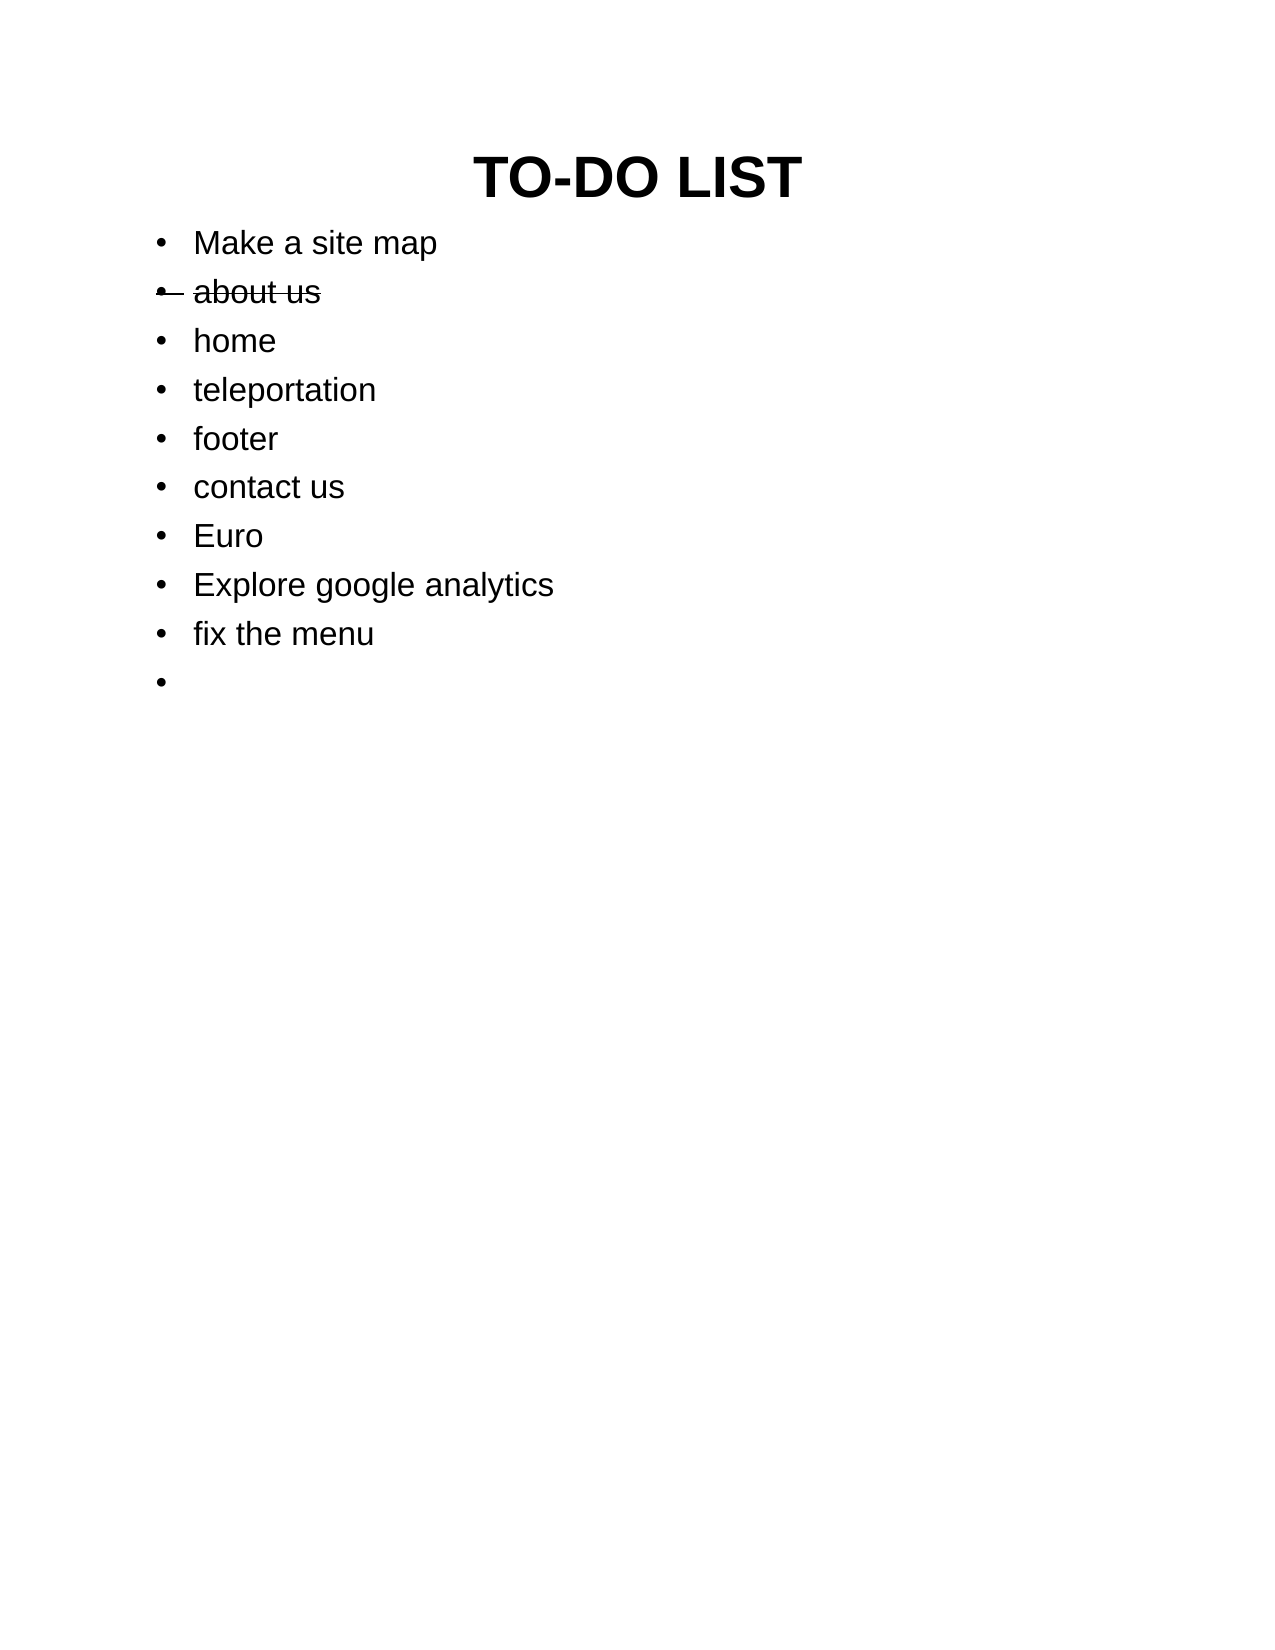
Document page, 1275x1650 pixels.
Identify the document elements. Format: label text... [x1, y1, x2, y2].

list teleportation [156, 369, 1157, 408]
list Make a site map [156, 223, 1157, 261]
list home [156, 321, 1157, 359]
list fix the menu [156, 614, 1157, 653]
list Euro [156, 516, 1157, 555]
title TO-DO LIST [118, 143, 1157, 210]
list about us [156, 272, 1157, 310]
list Explore google analytics [156, 565, 1157, 604]
list contact us [156, 467, 1157, 506]
list footer [156, 418, 1157, 457]
